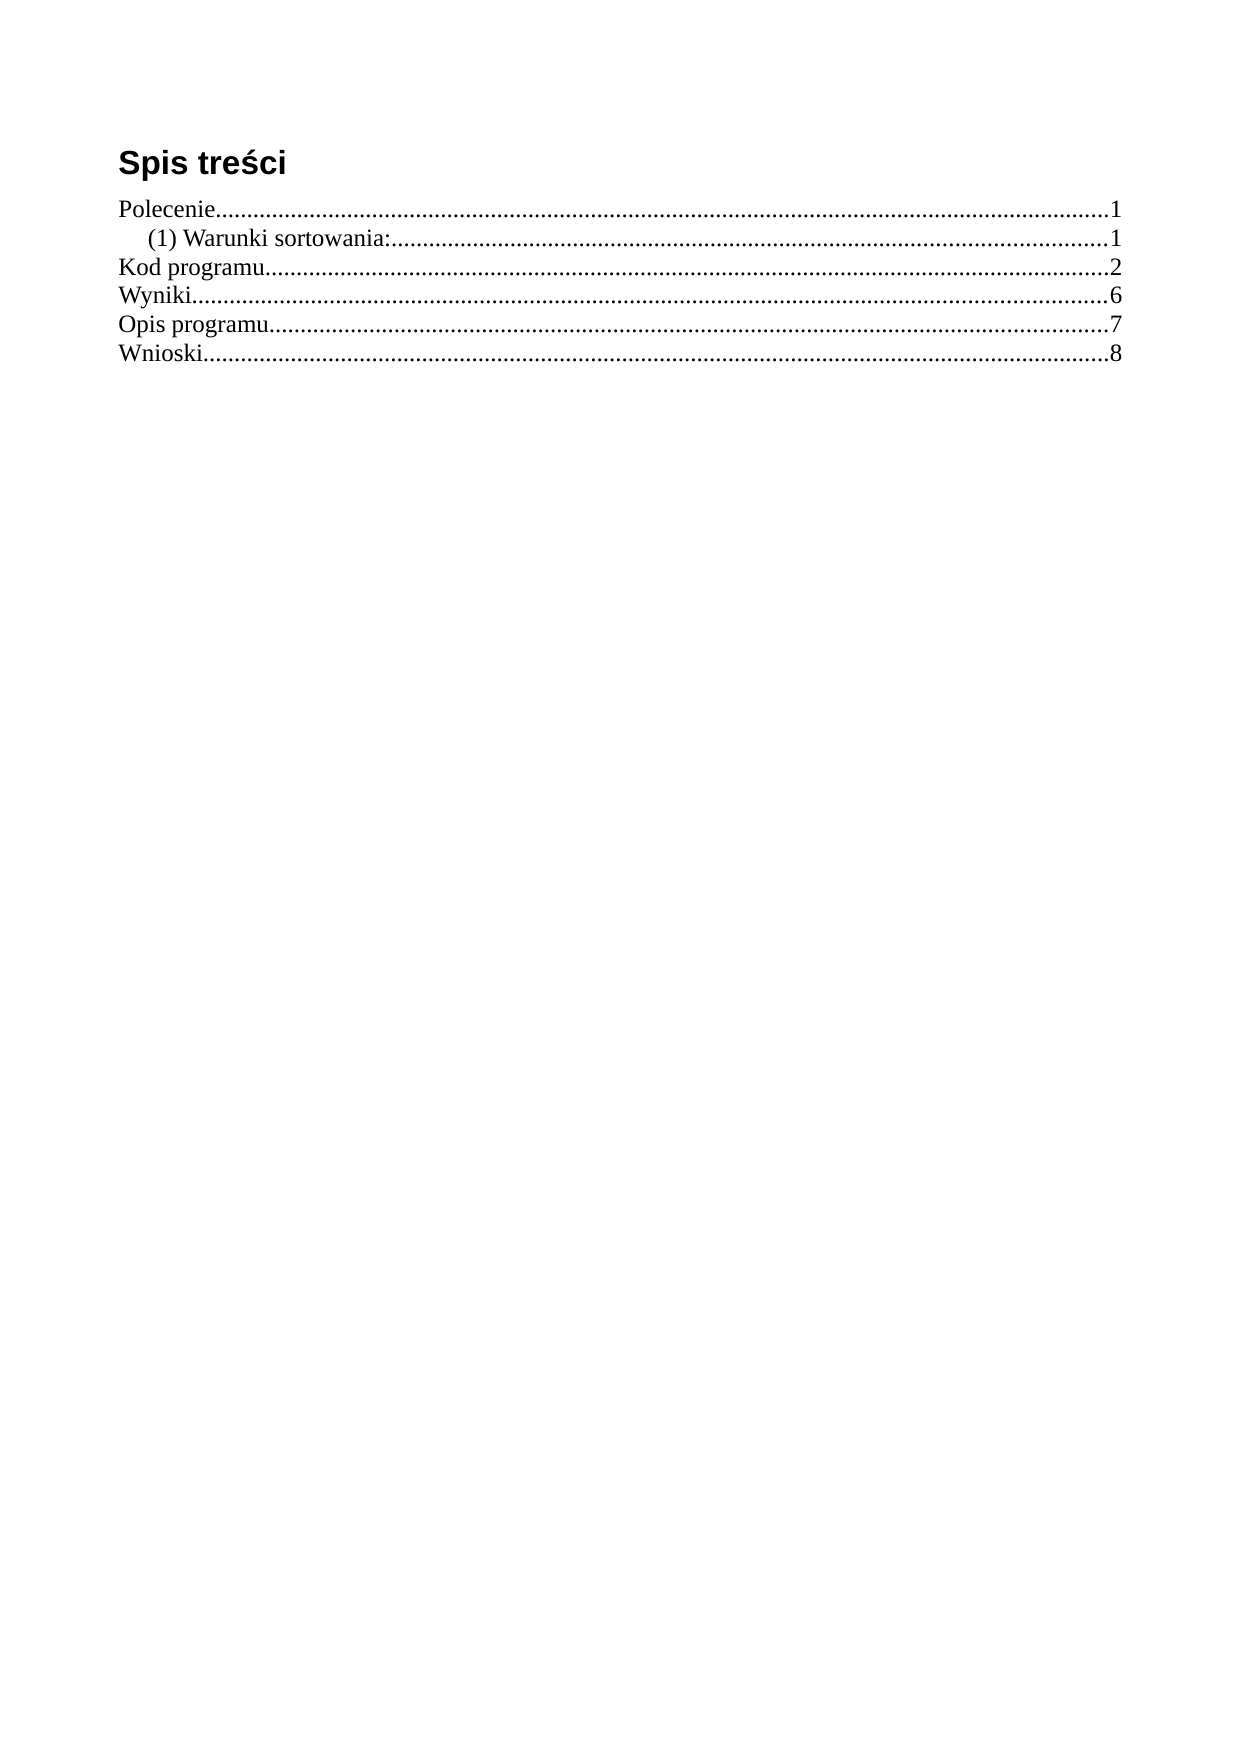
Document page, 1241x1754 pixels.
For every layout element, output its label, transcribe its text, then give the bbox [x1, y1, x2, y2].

text Wyniki 6 [118, 280, 1122, 309]
subtitle Spis treści [118, 143, 1122, 182]
text Kod programu 2 [118, 252, 1122, 280]
text Polecenie 1 [118, 194, 1122, 223]
text Wnioski 8 [118, 338, 1122, 367]
text Opis programu 7 [118, 309, 1122, 338]
text (1) Warunki sortowania: 1 [148, 223, 1122, 252]
